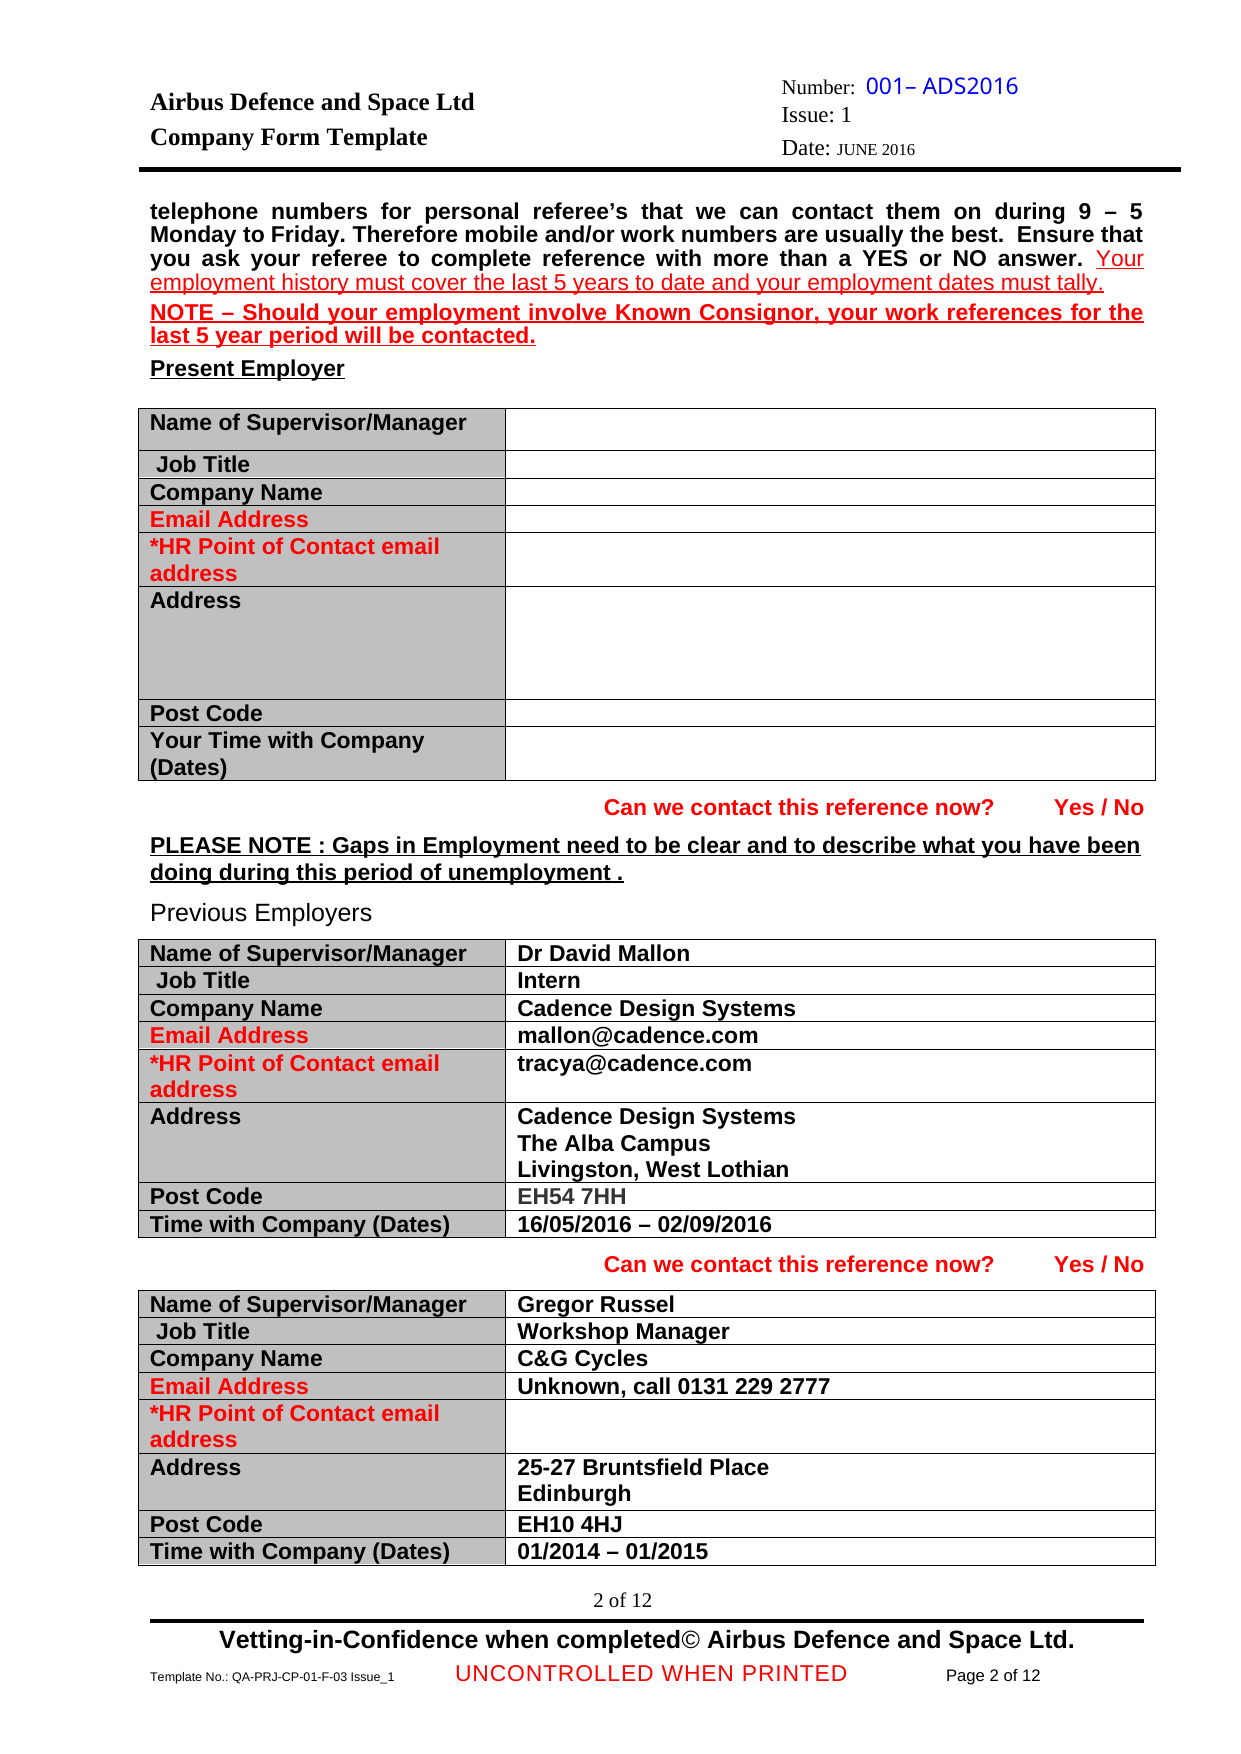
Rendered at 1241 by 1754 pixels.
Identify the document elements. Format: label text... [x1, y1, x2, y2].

table_cell [506, 1400, 1155, 1453]
table_cell Company Name [139, 1345, 505, 1372]
table_cell *HR Point of Contact email address [139, 533, 505, 586]
table_cell Email Address [139, 506, 505, 532]
table_cell Unknown, call 0131 229 2777 [506, 1373, 1155, 1399]
table_header [506, 409, 1155, 450]
table_cell [506, 451, 1155, 477]
table_cell tracya@cadence.com [506, 1050, 1155, 1102]
table_header Name of Supervisor/Manager [139, 409, 505, 450]
table_cell 01/2014 – 01/2015 [506, 1538, 1155, 1564]
table_cell EH54 7HH [506, 1183, 1155, 1210]
table_cell Company Name [139, 995, 505, 1021]
text Can we contact this reference now? Yes / No [150, 1251, 1144, 1277]
table_cell 16/05/2016 – 02/09/2016 [506, 1211, 1155, 1237]
table_cell Job Title [139, 967, 505, 994]
text Can we contact this reference now? Yes / No [150, 793, 1144, 820]
table_cell [506, 727, 1155, 780]
table_header Gregor Russel [506, 1291, 1155, 1317]
table_cell Email Address [139, 1373, 505, 1399]
table_cell Job Title [139, 1318, 505, 1344]
table_cell *HR Point of Contact email address [139, 1050, 505, 1102]
table_cell mallon@cadence.com [506, 1022, 1155, 1048]
table_cell Cadence Design Systems The Alba Campus Livingston, West Lothian [506, 1103, 1155, 1182]
table_header Name of Supervisor/Manager [139, 940, 505, 966]
text Previous Employers [150, 898, 1144, 926]
table_cell Post Code [139, 700, 505, 726]
table_header Dr David Mallon [506, 940, 1155, 966]
table_cell Workshop Manager [506, 1318, 1155, 1344]
table_header Name of Supervisor/Manager [139, 1291, 505, 1317]
table_cell Address [139, 587, 505, 699]
table_cell [506, 533, 1155, 586]
table_cell Post Code [139, 1511, 505, 1537]
table_cell Address [139, 1454, 505, 1510]
table_cell Post Code [139, 1183, 505, 1210]
table_cell Time with Company (Dates) [139, 1211, 505, 1237]
text telephone numbers for personal referee’s that we can contact them on during 9 – 5 Monday to Friday. Therefore mobile and/or work numbers are usually the best. Ensure that you ask your referee to complete reference with more than a YES or NO answer. Your employment history must cover the last 5 years to date and your employment dates must tally. [150, 200, 1144, 295]
table_cell Company Name [139, 479, 505, 505]
table_cell C&G Cycles [506, 1345, 1155, 1372]
table_cell Time with Company (Dates) [139, 1538, 505, 1564]
table_cell Your Time with Company (Dates) [139, 727, 505, 780]
table_cell Intern [506, 967, 1155, 994]
table_cell [506, 700, 1155, 726]
table_cell Address [139, 1103, 505, 1182]
table_cell [506, 587, 1155, 699]
table_cell Email Address [139, 1022, 505, 1048]
table_cell Job Title [139, 451, 505, 477]
table_cell [506, 506, 1155, 532]
table_cell 25-27 Bruntsfield Place Edinburgh [506, 1454, 1155, 1510]
table_cell EH10 4HJ [506, 1511, 1155, 1537]
text last 5 year period will be contacted. [150, 323, 1144, 349]
table_cell [506, 479, 1155, 505]
text NOTE – Should your employment involve Known Consignor, your work references for the [150, 301, 1144, 321]
table_cell *HR Point of Contact email address [139, 1400, 505, 1453]
text Present Employer [150, 355, 1144, 381]
table_cell Cadence Design Systems [506, 995, 1155, 1021]
text PLEASE NOTE : Gaps in Employment need to be clear and to describe what you have been doing during this period of unemployment . [150, 832, 1144, 885]
